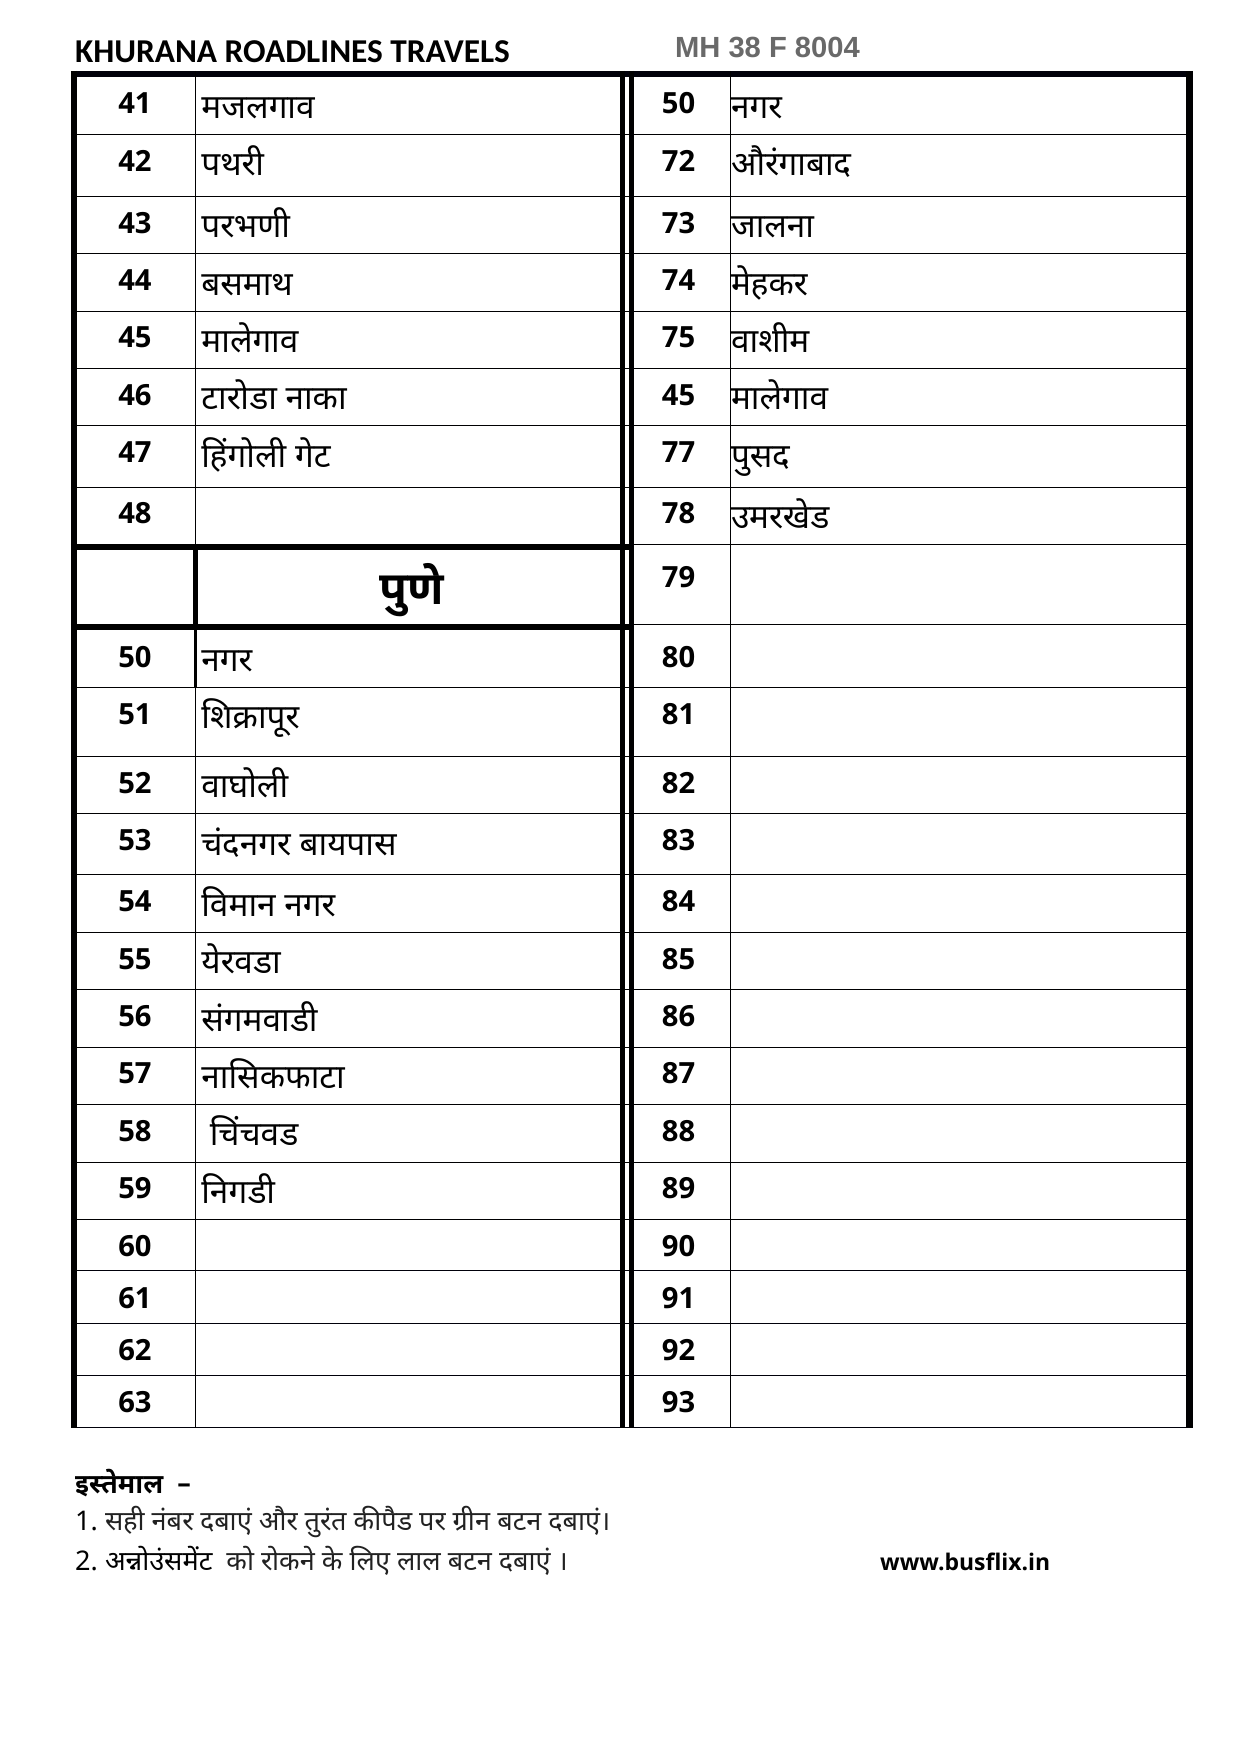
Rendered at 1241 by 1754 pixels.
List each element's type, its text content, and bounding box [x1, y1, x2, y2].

table_cell 54 [77, 875, 195, 932]
table_cell 85 [634, 933, 730, 989]
table_cell [731, 688, 1186, 756]
text इस्तेमाल – [75, 1465, 1165, 1502]
table_cell मजलगाव [196, 77, 620, 134]
table_cell वाघोली [196, 757, 620, 813]
table_cell [731, 545, 1186, 624]
table_cell [731, 990, 1186, 1047]
table_cell 91 [634, 1271, 730, 1323]
table_cell 78 [634, 488, 730, 544]
table_cell 74 [634, 254, 730, 311]
table_cell [731, 875, 1186, 932]
table_cell 55 [77, 933, 195, 989]
table_cell [196, 1324, 620, 1375]
table_cell 79 [634, 545, 730, 624]
table_cell पुसद [731, 426, 1186, 486]
table_cell [731, 1048, 1186, 1104]
table_cell बसमाथ [196, 254, 620, 311]
table_cell मालेगाव [196, 312, 620, 368]
table_cell 53 [77, 814, 195, 874]
table_cell परभणी [196, 197, 620, 253]
table_cell 73 [634, 197, 730, 253]
table_cell 48 [77, 488, 195, 544]
table_cell 45 [634, 369, 730, 425]
table_cell 56 [77, 990, 195, 1047]
table_cell जालना [731, 197, 1186, 253]
table_cell 89 [634, 1163, 730, 1219]
table_cell 92 [634, 1324, 730, 1375]
table_cell मेहकर [731, 254, 1186, 311]
table_cell 93 [634, 1376, 730, 1427]
table_cell उमरखेड [731, 488, 1186, 544]
table_cell औरंगाबाद [731, 135, 1186, 196]
table_cell 84 [634, 875, 730, 932]
table_cell हिंगोली गेट [196, 426, 620, 486]
table_cell [731, 1271, 1186, 1323]
table_cell 52 [77, 757, 195, 813]
table_cell [731, 1220, 1186, 1270]
table_cell [731, 1324, 1186, 1375]
table_cell 62 [77, 1324, 195, 1375]
table_cell [731, 757, 1186, 813]
table_cell 86 [634, 990, 730, 1047]
table_cell [731, 1105, 1186, 1161]
table_cell 43 [77, 197, 195, 253]
table_cell 75 [634, 312, 730, 368]
table_cell [731, 814, 1186, 874]
table_cell 42 [77, 135, 195, 196]
table_cell चंदनगर बायपास [196, 814, 620, 874]
table_cell 80 [634, 625, 730, 687]
table_cell 82 [634, 757, 730, 813]
table_cell नासिकफाटा [196, 1048, 620, 1104]
table_cell 61 [77, 1271, 195, 1323]
table_cell [731, 1163, 1186, 1219]
table_cell टारोडा नाका [196, 369, 620, 425]
table_cell 81 [634, 688, 730, 756]
table_cell 44 [77, 254, 195, 311]
table_cell 63 [77, 1376, 195, 1427]
table_cell 41 [77, 77, 195, 134]
table_cell शिक्रापूर [196, 688, 620, 756]
table_cell चिंचवड [196, 1105, 620, 1161]
table_cell 50 [77, 630, 194, 687]
table_cell येरवडा [196, 933, 620, 989]
table_cell मालेगाव [731, 369, 1186, 425]
table_cell पुणे [198, 550, 620, 624]
table_cell [731, 625, 1186, 687]
table_cell [77, 550, 193, 624]
table_cell 50 [634, 77, 730, 134]
table_cell [196, 488, 620, 544]
table_cell 47 [77, 426, 195, 486]
table_cell वाशीम [731, 312, 1186, 368]
table_cell [196, 1376, 620, 1427]
table_cell [196, 1271, 620, 1323]
table_cell 72 [634, 135, 730, 196]
table_cell 51 [77, 688, 195, 756]
table_cell 88 [634, 1105, 730, 1161]
table_cell [731, 933, 1186, 989]
table_cell 58 [77, 1105, 195, 1161]
table_cell 45 [77, 312, 195, 368]
table_cell विमान नगर [196, 875, 620, 932]
text 2. अन्नोउंसमेंट को रोकने के लिए लाल बटन दबाएं । www.busflix.in [75, 1542, 1165, 1582]
table_cell 77 [634, 426, 730, 486]
table_cell [196, 1220, 620, 1270]
table_cell 46 [77, 369, 195, 425]
table_cell 57 [77, 1048, 195, 1104]
table_cell [731, 1376, 1186, 1427]
table_cell संगमवाडी [196, 990, 620, 1047]
table_cell 83 [634, 814, 730, 874]
table_cell नगर [197, 630, 620, 687]
table_cell 59 [77, 1163, 195, 1219]
table_cell नगर [731, 77, 1186, 134]
table_cell 60 [77, 1220, 195, 1270]
text 1. सही नंबर दबाएं और तुरंत कीपैड पर ग्रीन बटन दबाएं। [75, 1502, 1165, 1542]
table_cell निगडी [196, 1163, 620, 1219]
table_cell 90 [634, 1220, 730, 1270]
table_cell 87 [634, 1048, 730, 1104]
table_cell पथरी [196, 135, 620, 196]
